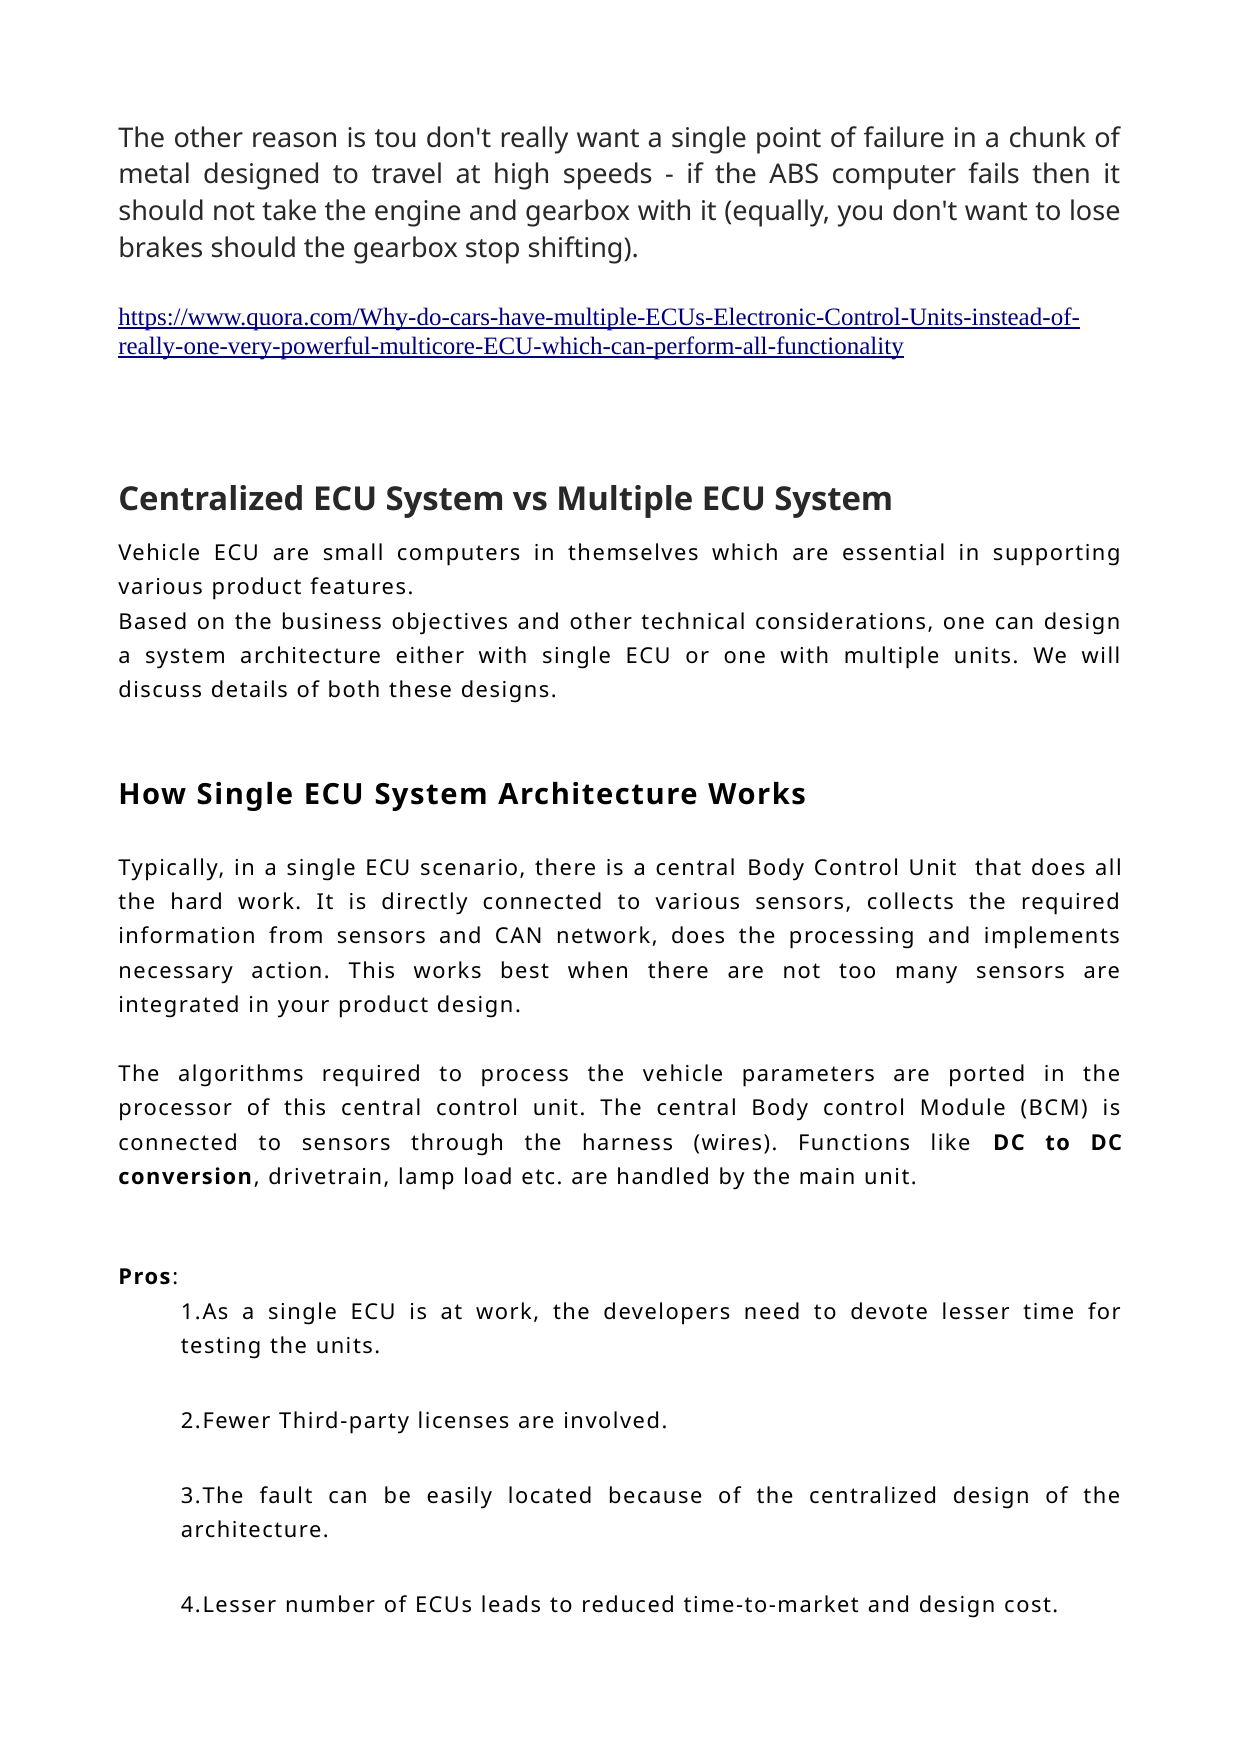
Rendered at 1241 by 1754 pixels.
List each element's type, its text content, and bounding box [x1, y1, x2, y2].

text How Single ECU System Architecture Works [118, 773, 1122, 813]
text Vehicle ECU are small computers in themselves which are essential in supporting various product features. [118, 532, 1122, 601]
text Pros: [118, 1257, 1122, 1291]
text The algorithms required to process the vehicle parameters are ported in the processor of this central control unit. The central Body control Module (BCM) is connected to sensors through the harness (wires). Functions like DC to DC conversion, drivetrain, lamp load etc. are handled by the main unit. [118, 1053, 1122, 1191]
list The fault can be easily located because of the centralized design of the architecture. [118, 1476, 1122, 1544]
text https://www.quora.com/Why-do-cars-have-multiple-ECUs-Electronic-Control-Units-instead-of-really-one-very-powerful-multicore-ECU-which-can-perform-all-functionality [118, 302, 1122, 360]
list Lesser number of ECUs leads to reduced time-to-market and design cost. [118, 1585, 1122, 1619]
list Fewer Third-party licenses are involved. [118, 1401, 1122, 1435]
list As a single ECU is at work, the developers need to devote lesser time for testing the units. [118, 1291, 1122, 1360]
text Based on the business objectives and other technical considerations, one can design a system architecture either with single ECU or one with multiple units. We will discuss details of both these designs. [118, 601, 1122, 704]
text The other reason is tou don't really want a single point of failure in a chunk of metal designed to travel at high speeds - if the ABS computer fails then it should not take the engine and gearbox with it (equally, you don't want to lose brakes should the gearbox stop shifting). [118, 118, 1122, 266]
subtitle Centralized ECU System vs Multiple ECU System [118, 475, 1122, 520]
text Typically, in a single ECU scenario, there is a central Body Control Unit that does all the hard work. It is directly connected to various sensors, collects the required information from sensors and CAN network, does the processing and implements necessary action. This works best when there are not too many sensors are integrated in your product design. [118, 847, 1122, 1019]
